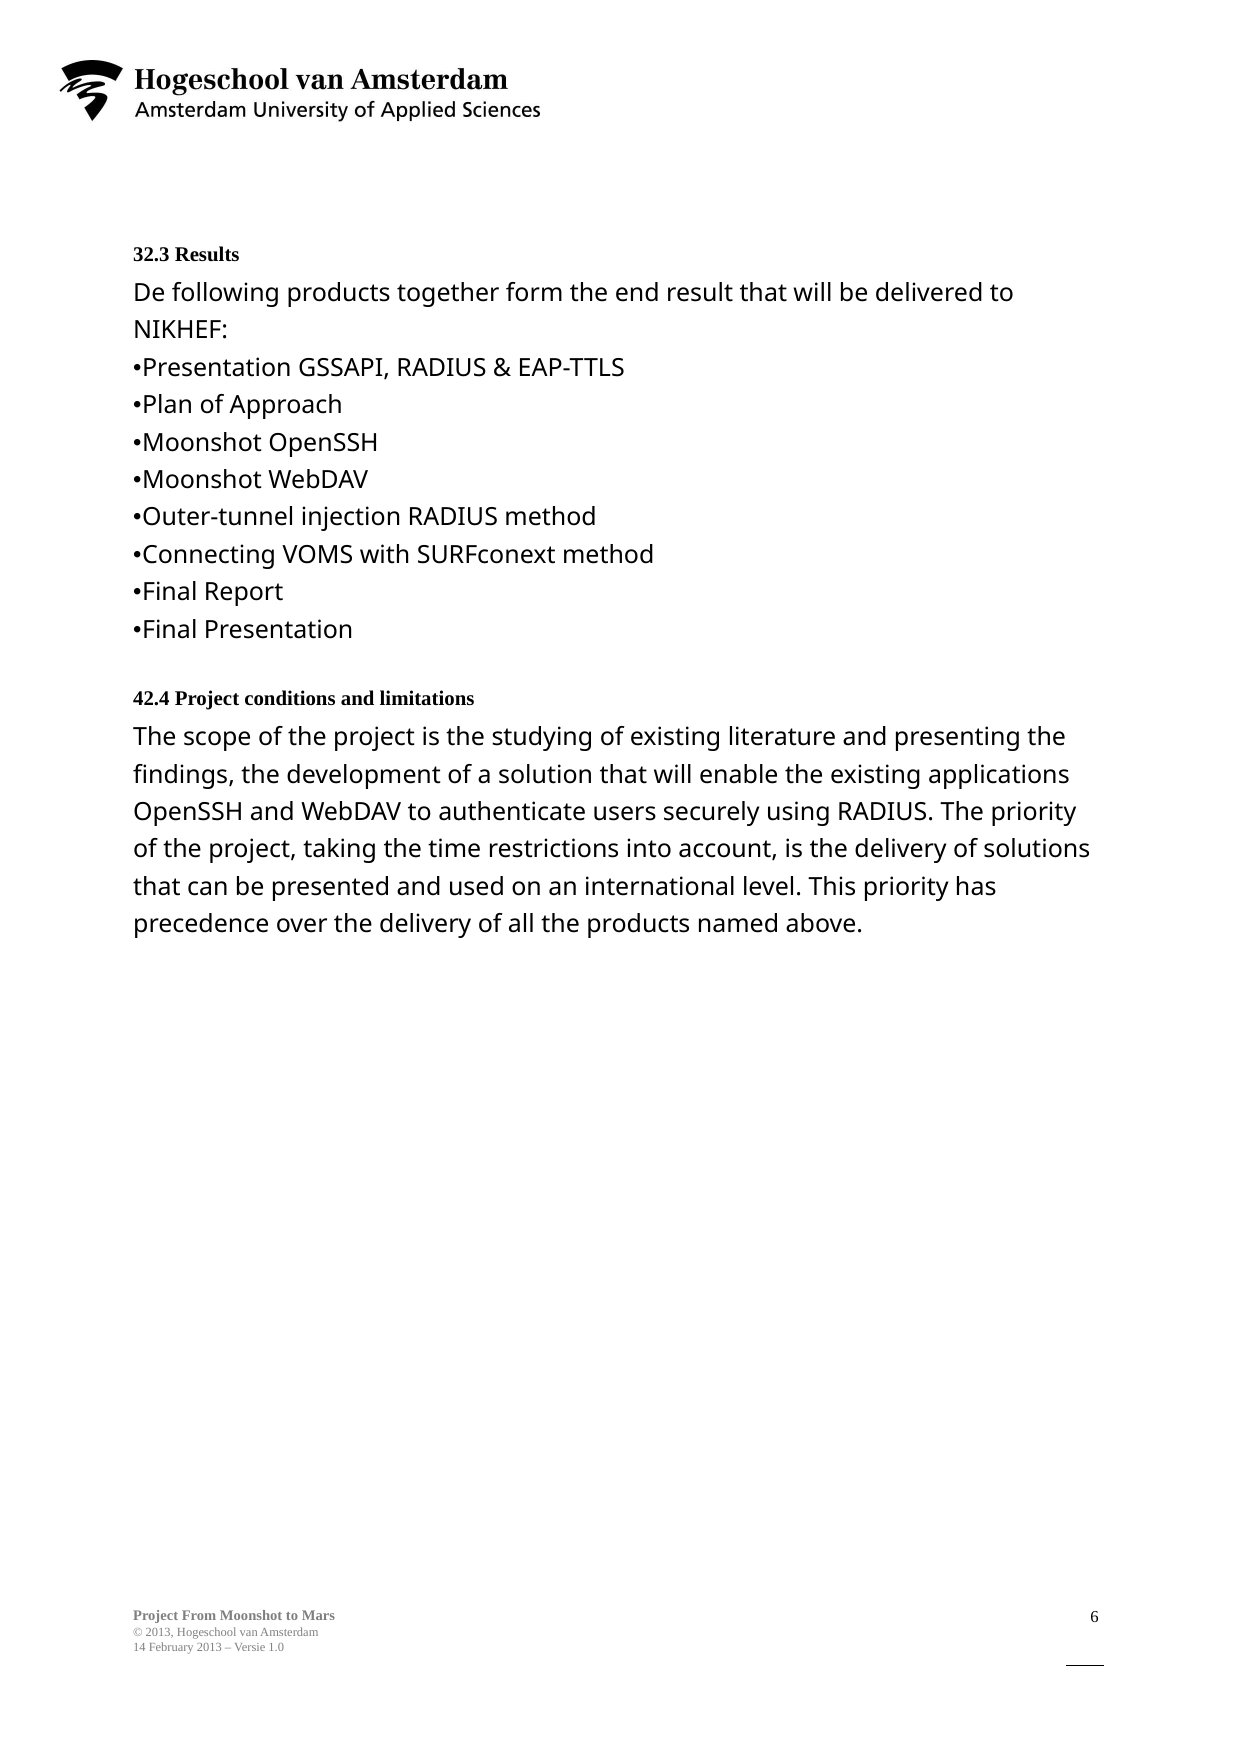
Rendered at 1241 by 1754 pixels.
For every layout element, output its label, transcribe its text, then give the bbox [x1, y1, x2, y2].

text De following products together form the end result that will be delivered to NIKHEF: [133, 275, 1092, 346]
list Moonshot OpenSSH [133, 424, 1092, 458]
list Final Presentation [133, 611, 1092, 645]
list Presentation GSSAPI, RADIUS & EAP-TTLS [133, 349, 1092, 383]
text The scope of the project is the studying of existing literature and presenting the findings, the development of a solution that will enable the existing applications OpenSSH and WebDAV to authenticate users securely using RADIUS. The priority of the project, taking the time restrictions into account, is the delivery of solutions that can be presented and used on an international level. This priority has precedence over the delivery of all the products named above. [133, 719, 1092, 940]
list Outer-tunnel injection RADIUS method [133, 499, 1092, 533]
list Connecting VOMS with SURFconext method [133, 536, 1092, 571]
list Final Report [133, 574, 1092, 608]
subtitle 2.4 Project conditions and limitations [133, 686, 1092, 710]
list Moonshot WebDAV [133, 462, 1092, 496]
list Plan of Approach [133, 387, 1092, 421]
subtitle 2.3 Results [133, 242, 1092, 266]
